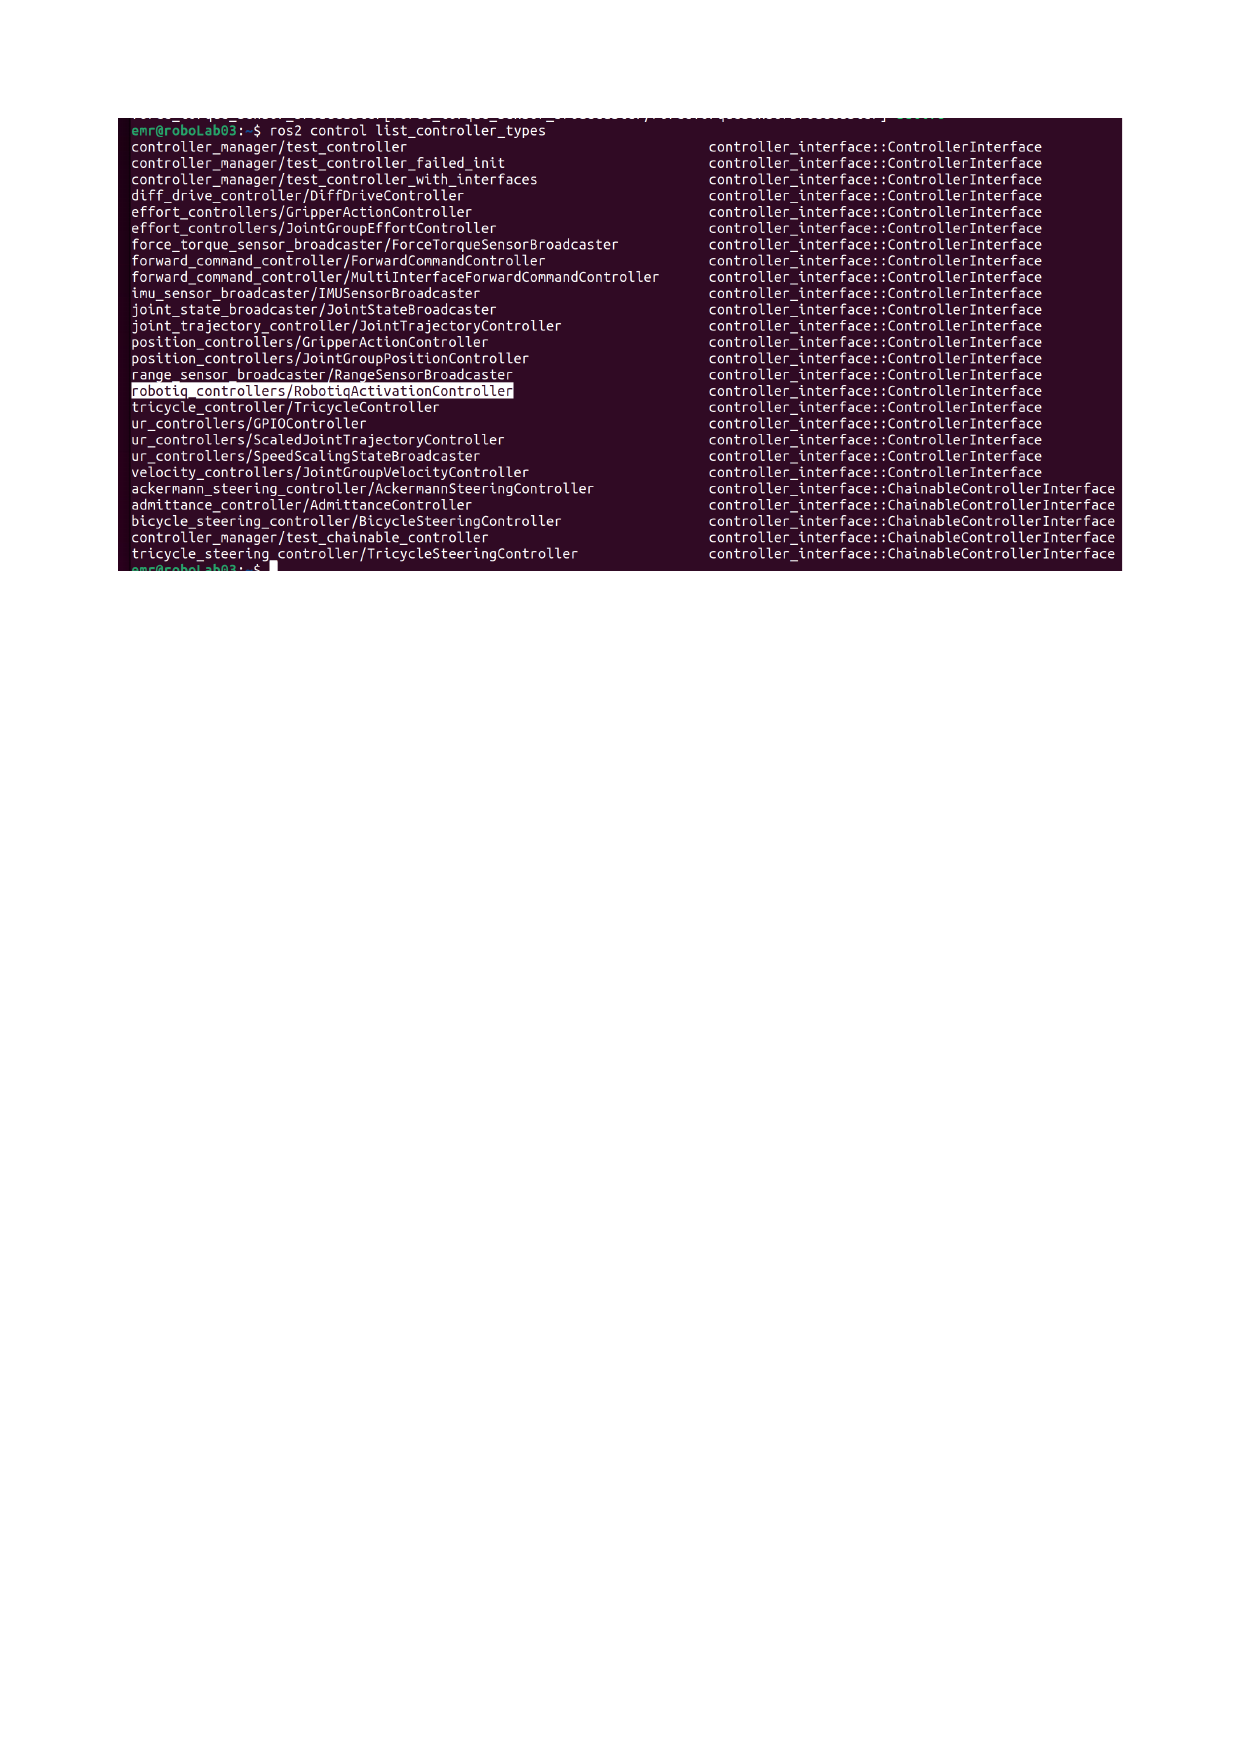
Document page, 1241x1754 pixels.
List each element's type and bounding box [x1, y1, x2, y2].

picture [118, 118, 1123, 571]
